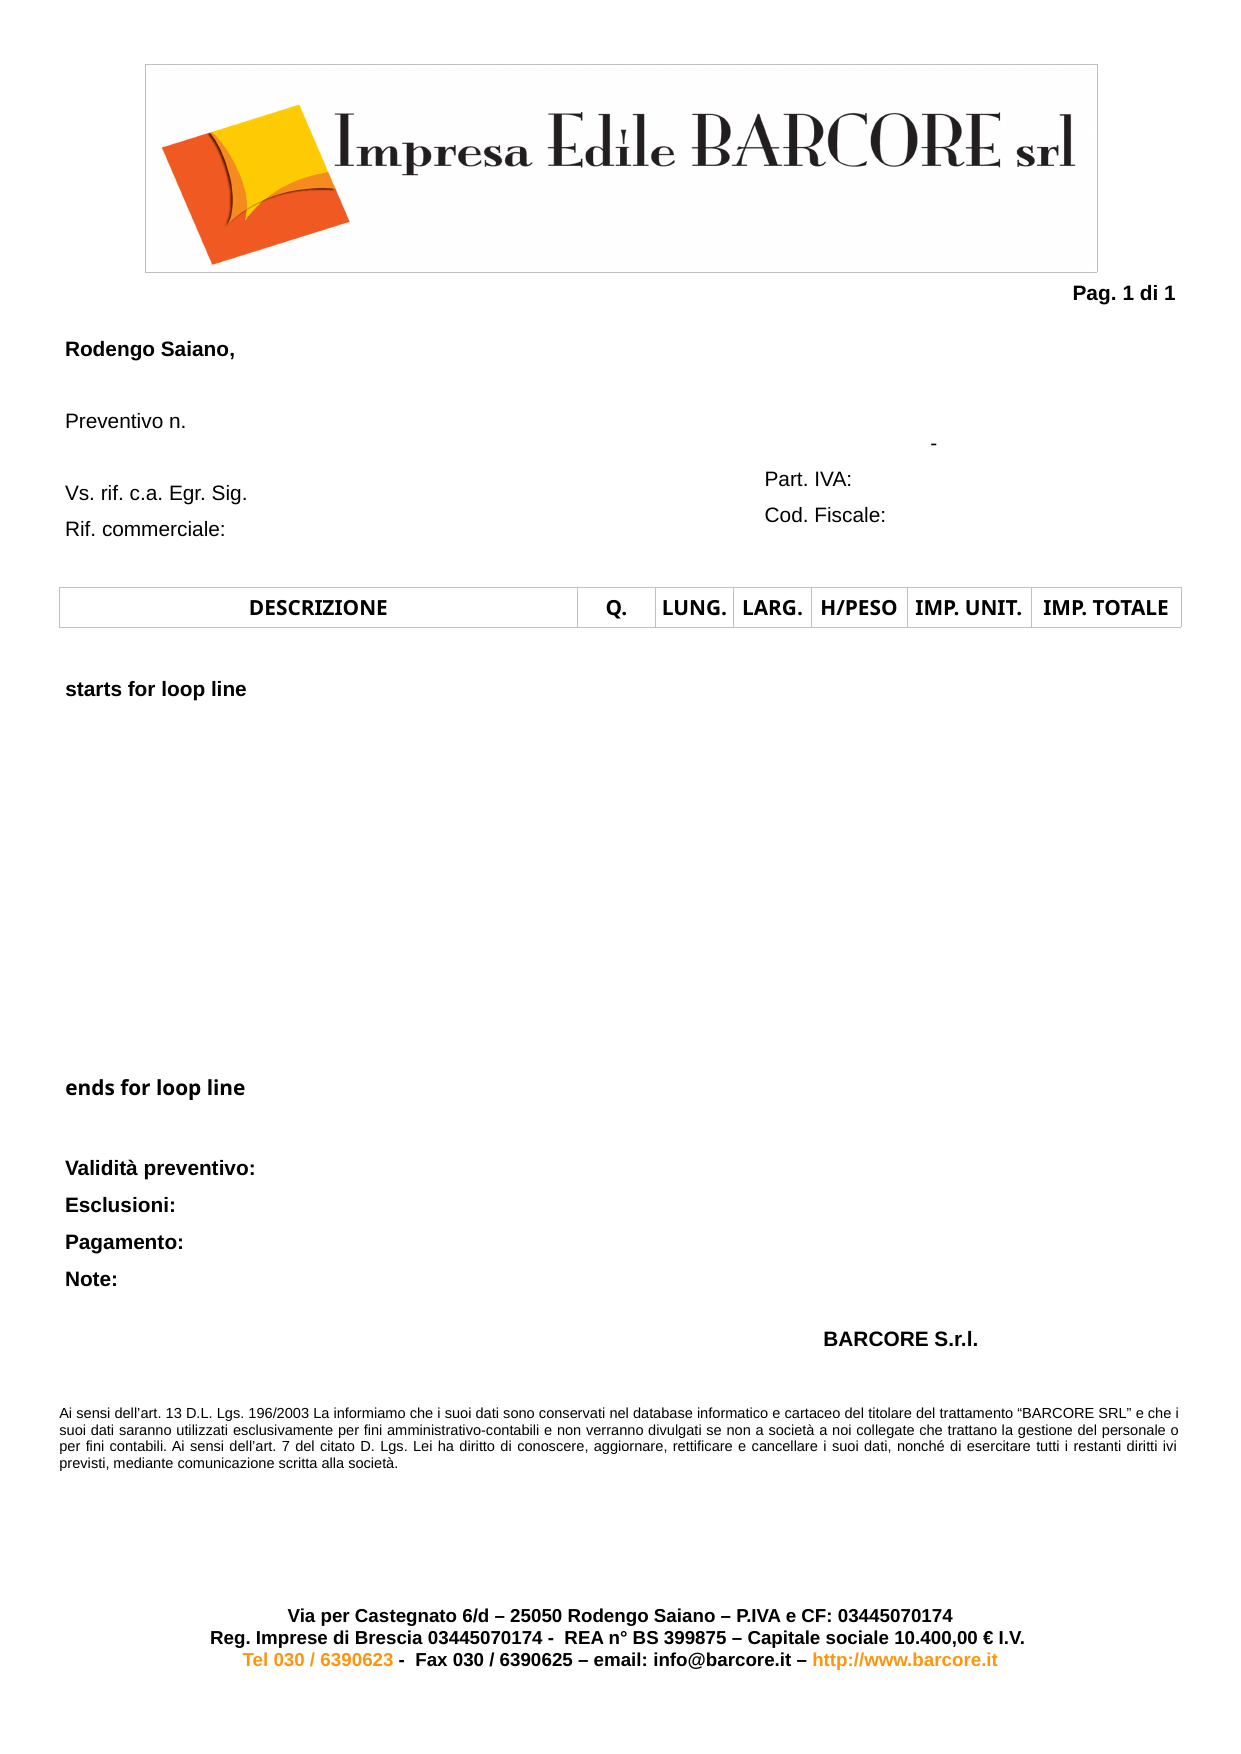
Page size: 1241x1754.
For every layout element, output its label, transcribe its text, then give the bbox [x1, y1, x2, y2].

table_cell <o.exclusion or ''> [263, 1187, 1181, 1224]
table_cell <formatLang(l.price_subtotal, digits=get_digits(dp='Account'))> <o.currency_id.symbol> [1031, 707, 1180, 1067]
table_header Rodengo Saiano, <formatLang(o.date_order, date=True) if o.date_order else ""> Preventivo n. <o.name> <"(valido fino al %s)" % formatLang(o.validity, date=True) if o.validity else ""> Vs. rif. c.a. Egr. Sig. <o.client_order_ref> Rif. commerciale: <(o.user_id and o.user_id.name) or ''> [59, 331, 733, 547]
table_cell Esclusioni: [59, 1187, 262, 1224]
table_cell LARG. [734, 588, 811, 627]
table_header <o.partner_id.name> <o.partner_id.street> <o.partner_id.zip> - <o.partner_id.city> Part. IVA: <o.partner_id.fiscalcode> Cod. Fiscale: <o.partner_id.fiscalcode> [734, 331, 1181, 547]
table_cell Q. [578, 588, 655, 627]
table_cell ends for loop line [59, 1067, 1180, 1108]
table_header starts for loop line [59, 670, 1180, 707]
table_cell [734, 547, 1181, 587]
table_cell <(o.payment_term and o.payment_term.name) or ''> [263, 1224, 1181, 1260]
text <setLang(o.partner_id.lang or 'it_IT')> [59, 314, 1181, 331]
table_cell H/PESO [812, 588, 907, 627]
table_header [59, 1114, 262, 1150]
table_cell [59, 628, 1181, 1114]
table_cell [59, 547, 733, 587]
table_cell [655, 707, 734, 1067]
table_header [263, 1114, 1181, 1150]
table_cell <formatLang(l.product_uom_qty, digits=get_digits(dp='Account'))> [578, 707, 655, 1067]
table_cell IMP. TOTALE [1032, 588, 1181, 627]
table_cell LUNG. [656, 588, 733, 627]
picture [147, 67, 1094, 270]
table_cell Pagamento: [59, 1224, 262, 1260]
table_cell DESCRIZIONE [60, 588, 577, 627]
table_cell IMP. UNIT. [908, 588, 1031, 627]
table_cell <l.name><set_counter('id', 1 + get_counter('id'))> [59, 707, 578, 1067]
table_header [59, 1321, 620, 1356]
table_cell Note: [59, 1260, 262, 1297]
table_cell <(o.note) or ''> [263, 1260, 1181, 1297]
table_cell <formatLang(l.price_unit, digits=get_digits(dp='Account'))> <o.currency_id.symbol> [907, 707, 1031, 1067]
table_cell Validità preventivo: [59, 1150, 262, 1187]
table_cell <formatLang(o.validity, date=True) if o.validity else ""> [263, 1150, 1181, 1187]
table_cell [734, 707, 812, 1067]
table_cell [812, 707, 907, 1067]
text Ai sensi dell’art. 13 D.L. Lgs. 196/2003 La informiamo che i suoi dati sono conservati nel database informatico e cartaceo del titolare del trattamento “BARCORE SRL” e che i suoi dati saranno utilizzati esclusivamente per fini amministrativo-contabili e non verranno divulgati se non a società a noi collegate che trattano la gestione del personale o per fini contabili. Ai sensi dell’art. 7 del citato D. Lgs. Lei ha diritto di conoscere, aggiornare, rettificare e cancellare i suoi dati, nonché di esercitare tutti i restanti diritti ivi previsti, mediante comunicazione scritta alla società. [59, 1404, 1181, 1471]
table_header BARCORE S.r.l. [620, 1321, 1181, 1356]
